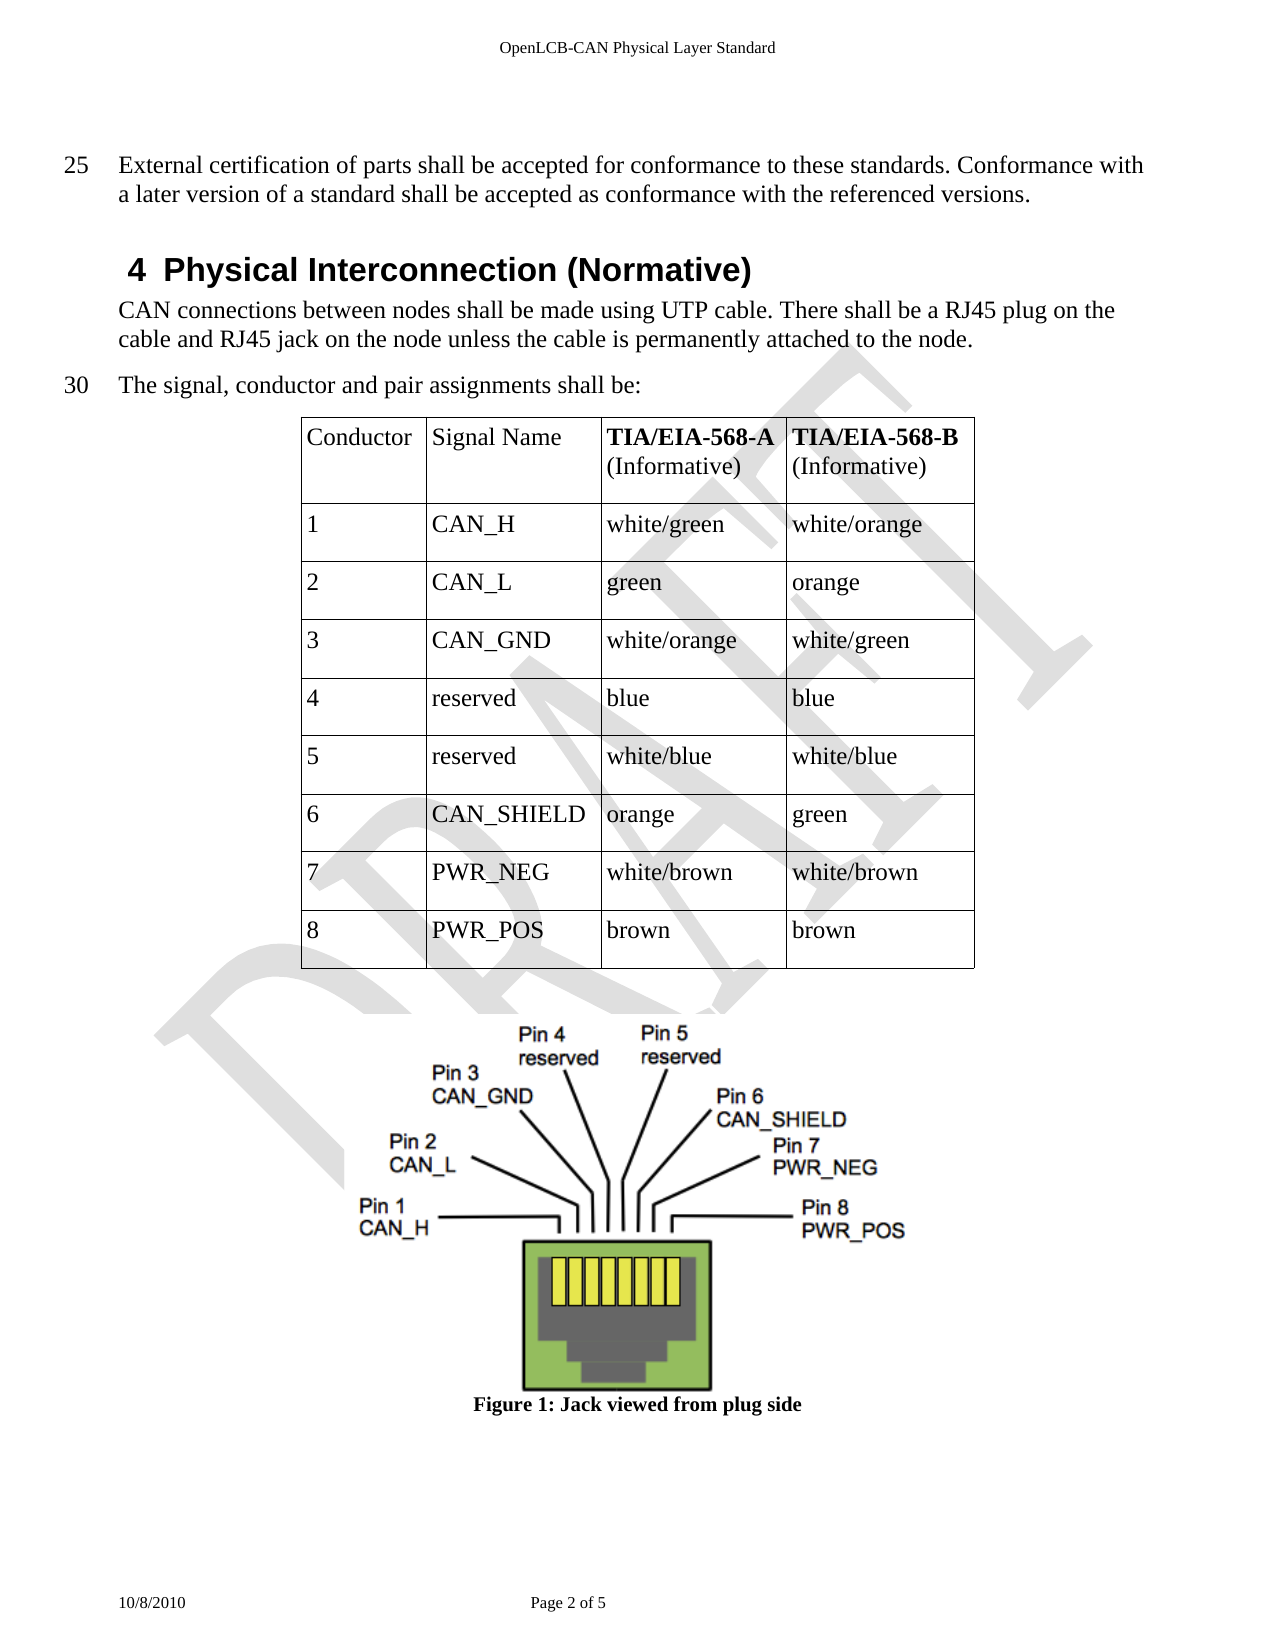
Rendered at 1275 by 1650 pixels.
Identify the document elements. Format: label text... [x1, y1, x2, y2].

table_cell orange [602, 811, 630, 851]
table_cell white/green [816, 655, 865, 677]
table_cell [692, 911, 786, 967]
table_cell reserved [427, 736, 590, 793]
table_cell white/blue [839, 736, 974, 793]
table_cell orange [787, 562, 974, 619]
table_cell [570, 736, 601, 780]
table_cell white/brown [602, 852, 669, 909]
table_cell 5 [302, 736, 426, 793]
table_cell [566, 679, 601, 703]
table_cell white/orange [602, 620, 737, 677]
table_cell CAN_H [427, 504, 601, 561]
table_header Signal Name [427, 418, 601, 503]
table_cell [366, 852, 426, 909]
table_cell white/brown [787, 869, 816, 909]
table_cell PWR_POS [540, 911, 601, 967]
text Figure 1: Jack viewed from plug side [344, 1393, 931, 1416]
table_cell 7 [302, 852, 372, 909]
table_cell blue [799, 679, 974, 735]
table_cell white/orange [787, 504, 922, 561]
table_cell [665, 562, 786, 619]
table_cell 4 [302, 679, 426, 735]
table_header TIA/EIA-568-B (Informative) [787, 433, 864, 503]
text [878, 370, 1157, 399]
table_cell CAN_SHIELD [427, 795, 601, 851]
table_cell PWR_NEG [506, 852, 601, 909]
table_cell orange [611, 795, 701, 851]
picture [344, 1014, 931, 1393]
table_header TIA/EIA-568-A (Informative) [602, 418, 770, 503]
table_header TIA/EIA-568-A (Informative) [757, 440, 786, 503]
table_cell 8 [302, 911, 426, 967]
text CAN connections between nodes shall be made using UTP cable. There shall be a RJ45 plug on the cable and RJ45 jack on the node unless the cable is permanently attached to the node. [118, 295, 1157, 352]
table_cell white/green [787, 620, 818, 666]
table_cell white/brown [670, 852, 786, 909]
text The signal, conductor and pair assignments shall be: [118, 370, 818, 399]
table_cell white/green [602, 504, 684, 561]
table_cell reserved [427, 679, 550, 735]
table_cell white/green [825, 620, 974, 677]
table_header Conductor [302, 418, 426, 503]
table_cell PWR_NEG [427, 852, 510, 909]
table_cell white/green [666, 504, 786, 561]
table_cell green [602, 562, 679, 619]
table_cell [889, 795, 974, 851]
table_cell brown [787, 911, 974, 967]
table_cell white/blue [602, 741, 678, 793]
table_header TIA/EIA-568-B (Informative) [822, 418, 974, 503]
table_cell white/orange [908, 504, 974, 561]
text External certification of parts shall be accepted for conformance to these standards. Conformance with a later version of a standard shall be accepted as conformance with the referenced versions. [118, 150, 1157, 207]
table_cell white/brown [821, 852, 974, 909]
table_cell CAN_L [427, 562, 601, 619]
subtitle Physical Interconnection (Normative) [118, 250, 1157, 289]
table_cell blue [602, 679, 786, 735]
table_cell 3 [302, 620, 426, 677]
table_cell orange [698, 825, 761, 851]
table_cell white/blue [787, 736, 853, 793]
table_cell green [787, 795, 882, 851]
table_cell 1 [302, 504, 426, 561]
table_cell CAN_GND [427, 620, 601, 677]
table_cell orange [737, 795, 786, 828]
table_cell 2 [302, 562, 426, 619]
text [828, 374, 888, 399]
table_cell white/orange [723, 620, 786, 675]
table_cell 6 [302, 795, 426, 851]
table_cell white/blue [650, 736, 786, 793]
table_cell [547, 703, 593, 735]
table_cell PWR_POS [427, 911, 515, 967]
table_cell brown [602, 911, 709, 967]
